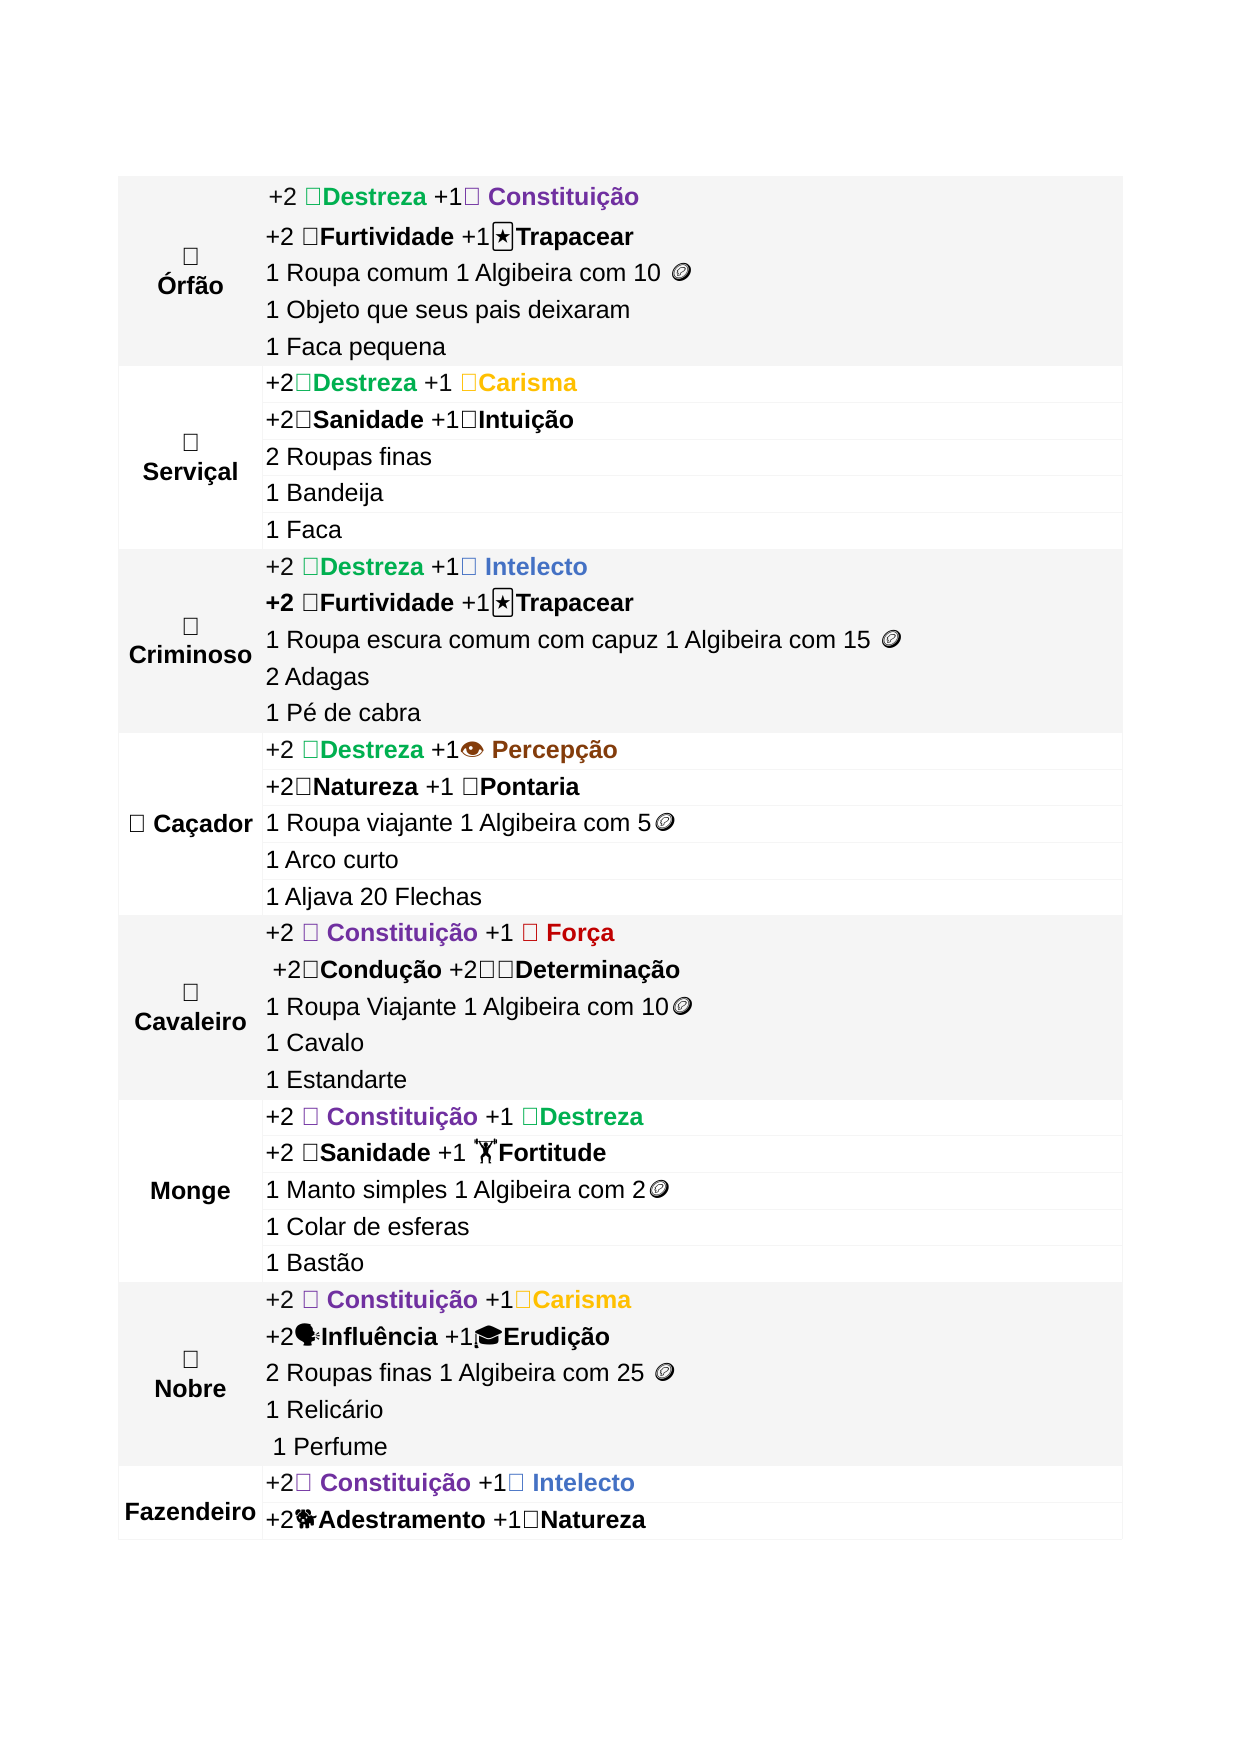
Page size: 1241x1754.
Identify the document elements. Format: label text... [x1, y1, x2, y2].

table_cell +2 🥷Furtividade +1🃏Trapacear [263, 586, 1122, 622]
table_cell 1 Bandeija [263, 476, 1122, 512]
table_cell 1 Faca pequena [263, 330, 1122, 365]
table_cell 1 Roupa escura comum com capuz 1 Algibeira com 15 🪙 [263, 623, 1122, 659]
table_cell +2🌳Natureza +1 🎯Pontaria [263, 770, 1122, 805]
table_cell 🦹 Criminoso [119, 550, 262, 732]
table_cell 1 Colar de esferas [263, 1210, 1122, 1245]
table_cell 2 Roupas finas 1 Algibeira com 25 🪙 [263, 1356, 1122, 1392]
table_cell +2 🤹Destreza +1✊ Constituição [263, 177, 1122, 219]
table_cell +2🐕Adestramento +1🌳Natureza [263, 1503, 1122, 1539]
table_cell +2 ✊ Constituição +1🤝Carisma [263, 1283, 1122, 1319]
table_cell 🐀 Órfão [119, 177, 262, 365]
table_cell 1 Cavalo [263, 1026, 1122, 1062]
table_cell +2 🥷Furtividade +1🃏Trapacear [263, 220, 1122, 255]
table_cell +2 ✊ Constituição +1 🤹Destreza [263, 1100, 1122, 1135]
table_cell 🏇 Cavaleiro [119, 916, 262, 1099]
table_cell +2 🤹Destreza +1🧠 Intelecto [263, 550, 1122, 585]
table_cell 1 Roupa viajante 1 Algibeira com 5🪙 [263, 806, 1122, 842]
table_cell 👨‍🌾 Fazendeiro [119, 1466, 262, 1539]
table_cell Monge [119, 1100, 262, 1282]
table_cell 1 Bastão [263, 1246, 1122, 1282]
table_cell 🧹 Serviçal [119, 366, 262, 549]
table_cell +2 ✊ Constituição +1 💪 Força [263, 916, 1122, 952]
table_cell 1 Pé de cabra [263, 696, 1122, 732]
table_cell 1 Relicário [263, 1393, 1122, 1429]
table_cell 1 Manto simples 1 Algibeira com 2🪙 [263, 1173, 1122, 1209]
table_cell 1 Objeto que seus pais deixaram [263, 293, 1122, 329]
table_cell 2 Adagas [263, 660, 1122, 695]
table_cell 🏹 Caçador [119, 733, 262, 915]
table_cell 1 Perfume [263, 1430, 1122, 1465]
table_cell +2 🤹Destreza +1👁️ Percepção [263, 733, 1122, 769]
table_cell +2 🧘Sanidade +1 🏋️Fortitude [263, 1136, 1122, 1172]
table_cell +2🗣️Influência +1🎓Erudição [263, 1320, 1122, 1355]
table_cell 1 Roupa comum 1 Algibeira com 10 🪙 [263, 256, 1122, 292]
table_cell 1 Faca [263, 513, 1122, 549]
table_cell +2✊ Constituição +1🧠 Intelecto [263, 1466, 1122, 1502]
table_cell 1 Aljava 20 Flechas [263, 880, 1122, 915]
table_cell +2🧘Sanidade +1💡Intuição [263, 403, 1122, 439]
table_cell 1 Estandarte [263, 1063, 1122, 1099]
table_cell 2 Roupas finas [263, 440, 1122, 475]
table_cell 1 Roupa Viajante 1 Algibeira com 10🪙 [263, 990, 1122, 1025]
table_cell +2🤹Destreza +1 🤝Carisma [263, 366, 1122, 402]
table_cell +2🛞Condução +2️🧗🏻Determinação [263, 953, 1122, 989]
table_cell 1 Arco curto [263, 843, 1122, 879]
table_cell 🫅 Nobre [119, 1283, 262, 1465]
